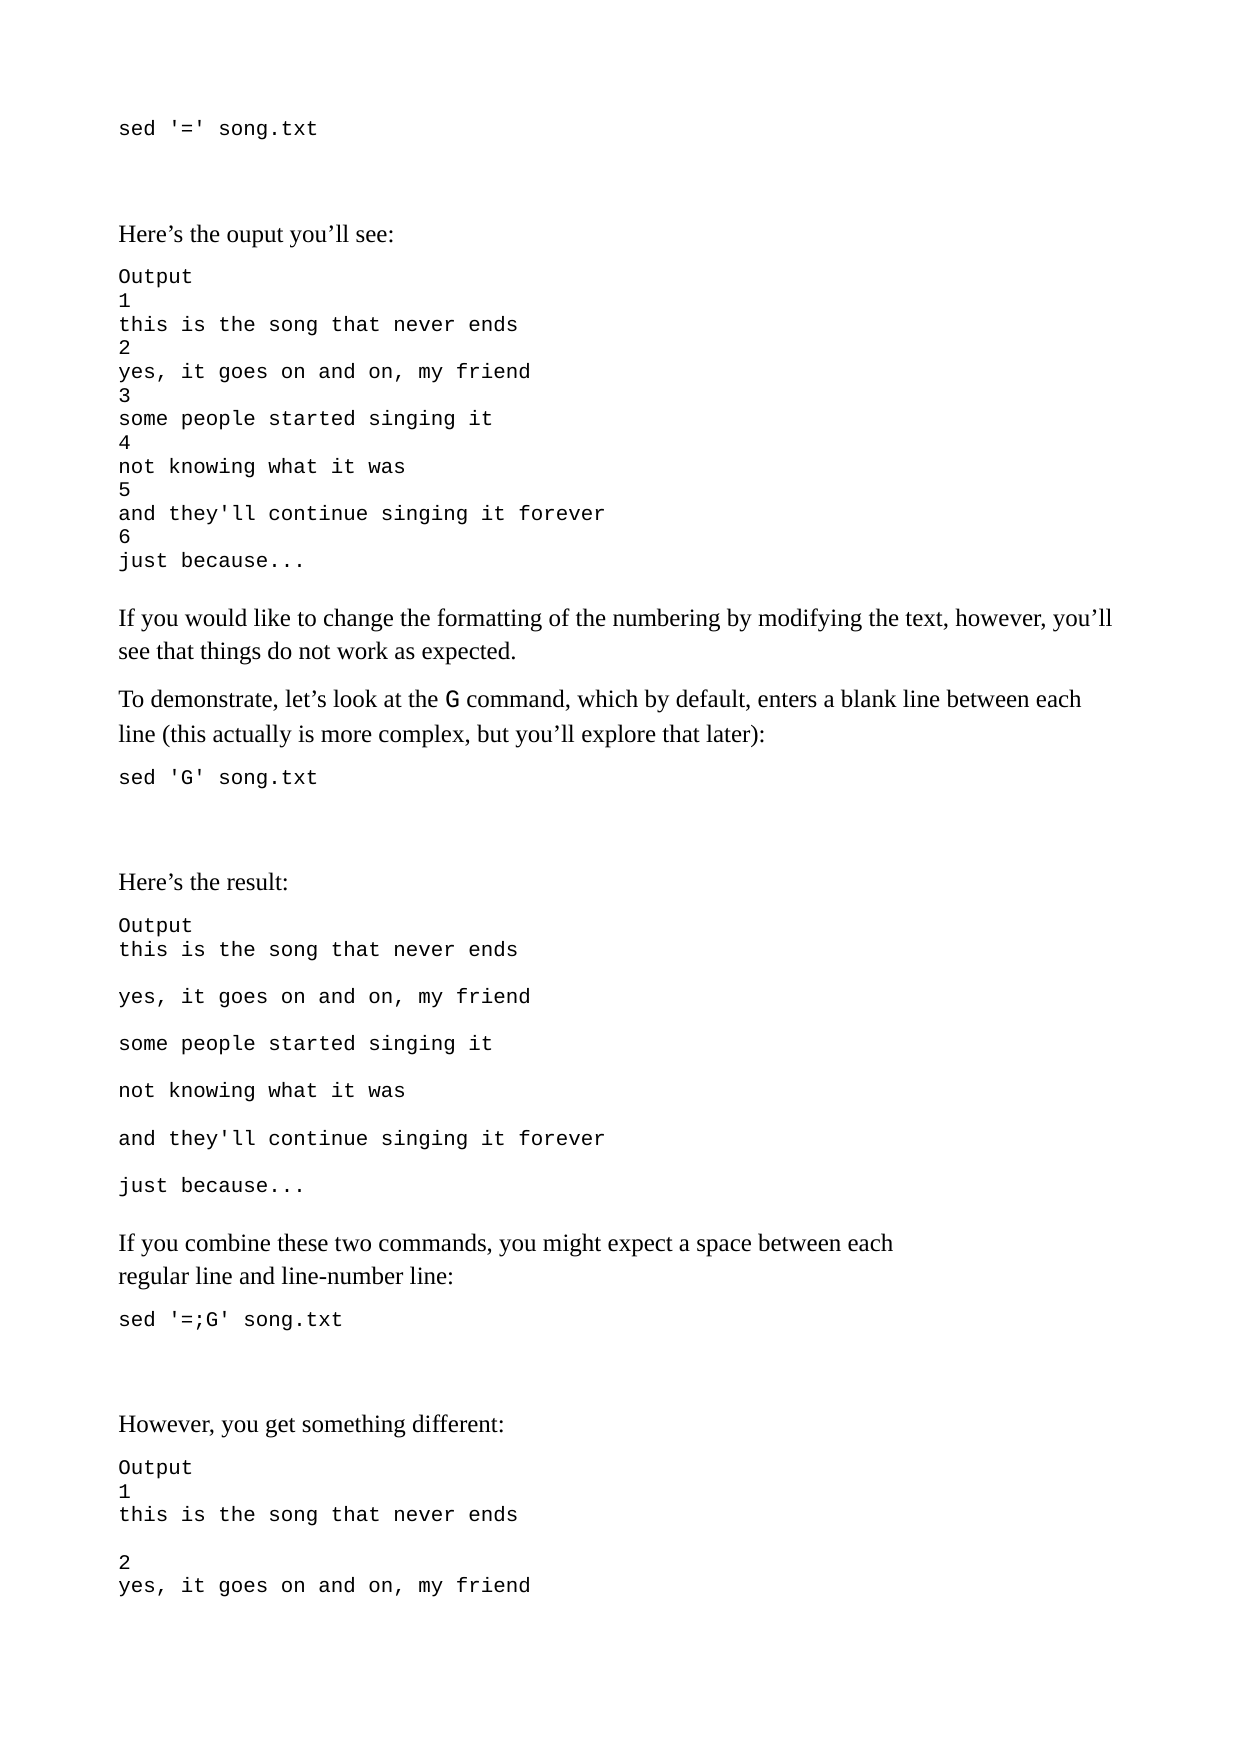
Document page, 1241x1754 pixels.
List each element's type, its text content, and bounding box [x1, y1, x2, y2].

text sed '=' song.txt [118, 118, 1122, 142]
text this is the song that never ends [118, 314, 1122, 337]
text 1 [118, 290, 1122, 314]
text To demonstrate, let’s look at the G command, which by default, enters a blank line between each line (this actually is more complex, but you’ll explore that later): [118, 684, 1122, 748]
text 1 [118, 1481, 1122, 1504]
text Here’s the result: [118, 867, 1122, 896]
text 5 [118, 479, 1122, 503]
text 2 [118, 1552, 1122, 1575]
text Output [118, 915, 1122, 939]
text Here’s the ouput you’ll see: [118, 219, 1122, 248]
text If you combine these two commands, you might expect a space between each regular line and line-number line: [118, 1228, 1122, 1290]
text If you would like to change the formatting of the numbering by modifying the text, however, you’ll see that things do not work as expected. [118, 603, 1122, 665]
text Output [118, 1457, 1122, 1481]
text 6 [118, 527, 1122, 550]
text Output [118, 266, 1122, 290]
text 3 [118, 385, 1122, 408]
text sed '=;G' song.txt [118, 1309, 1122, 1332]
text yes, it goes on and on, my friend [118, 1575, 1122, 1599]
text yes, it goes on and on, my friend [118, 986, 1122, 1009]
text 2 [118, 337, 1122, 361]
text and they'll continue singing it forever [118, 503, 1122, 527]
text this is the song that never ends [118, 1504, 1122, 1528]
text this is the song that never ends [118, 939, 1122, 962]
text sed 'G' song.txt [118, 767, 1122, 790]
text just because... [118, 1175, 1122, 1199]
text yes, it goes on and on, my friend [118, 361, 1122, 385]
text However, you get something different: [118, 1409, 1122, 1438]
text some people started singing it [118, 1033, 1122, 1057]
text not knowing what it was [118, 1081, 1122, 1104]
text and they'll continue singing it forever [118, 1128, 1122, 1151]
text some people started singing it [118, 408, 1122, 432]
text not knowing what it was [118, 456, 1122, 479]
text just because... [118, 550, 1122, 574]
text 4 [118, 432, 1122, 456]
